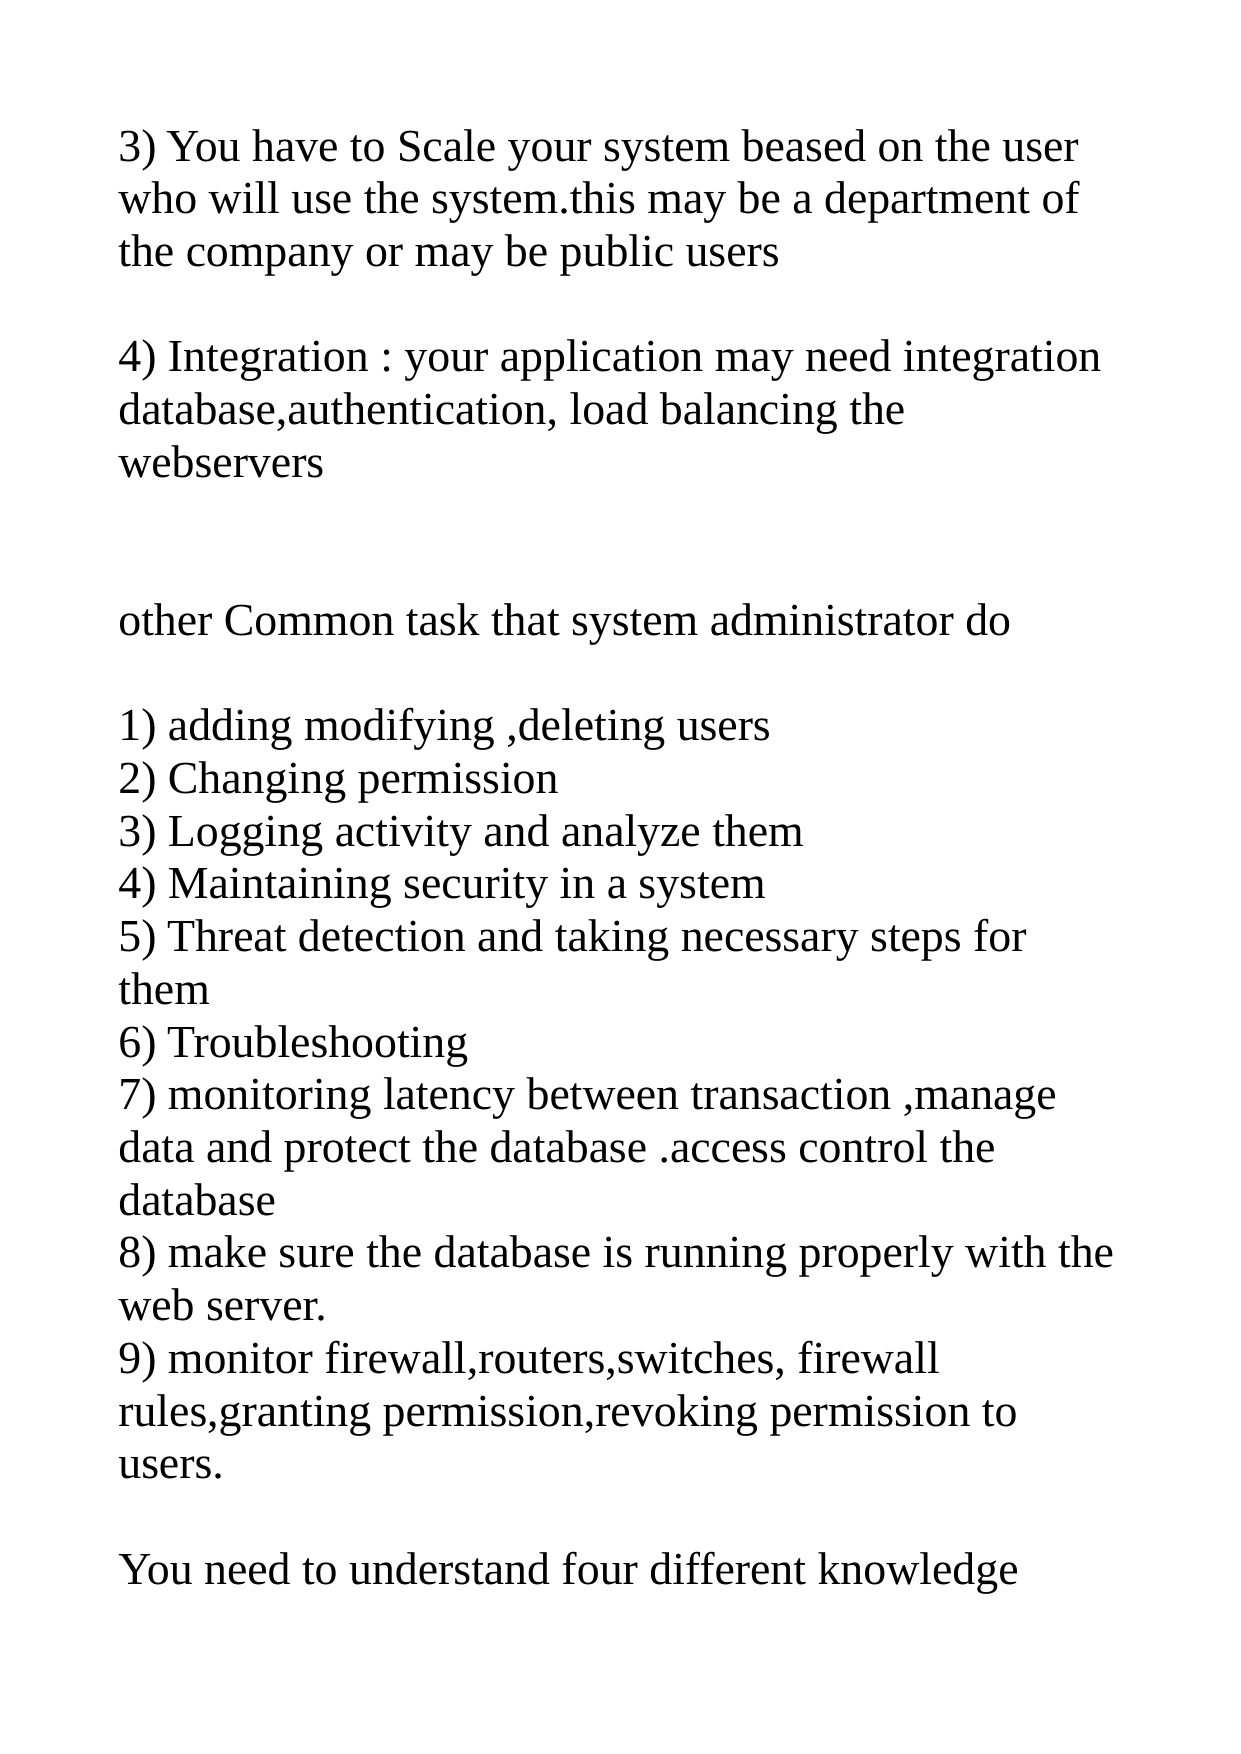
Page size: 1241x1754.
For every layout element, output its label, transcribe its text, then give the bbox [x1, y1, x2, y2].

text 8) make sure the database is running properly with the web server. [118, 1225, 1122, 1330]
text 5) Threat detection and taking necessary steps for them [118, 909, 1122, 1014]
text 3) Logging activity and analyze them [118, 803, 1122, 856]
text 9) monitor firewall,routers,switches, firewall rules,granting permission,revoking permission to users. [118, 1330, 1122, 1488]
text 2) Changing permission [118, 751, 1122, 803]
text 6) Troubleshooting [118, 1014, 1122, 1067]
text 1) adding modifying ,deleting users [118, 698, 1122, 751]
text 7) monitoring latency between transaction ,manage data and protect the database .access control the database [118, 1067, 1122, 1225]
text You need to understand four different knowledge [118, 1541, 1122, 1594]
text 3) You have to Scale your system beased on the user who will use the system.this may be a department of the company or may be public users [118, 118, 1122, 276]
text other Common task that system administrator do [118, 592, 1122, 645]
text 4) Integration : your application may need integration database,authentication, load balancing the webservers [118, 329, 1122, 487]
text 4) Maintaining security in a system [118, 856, 1122, 909]
